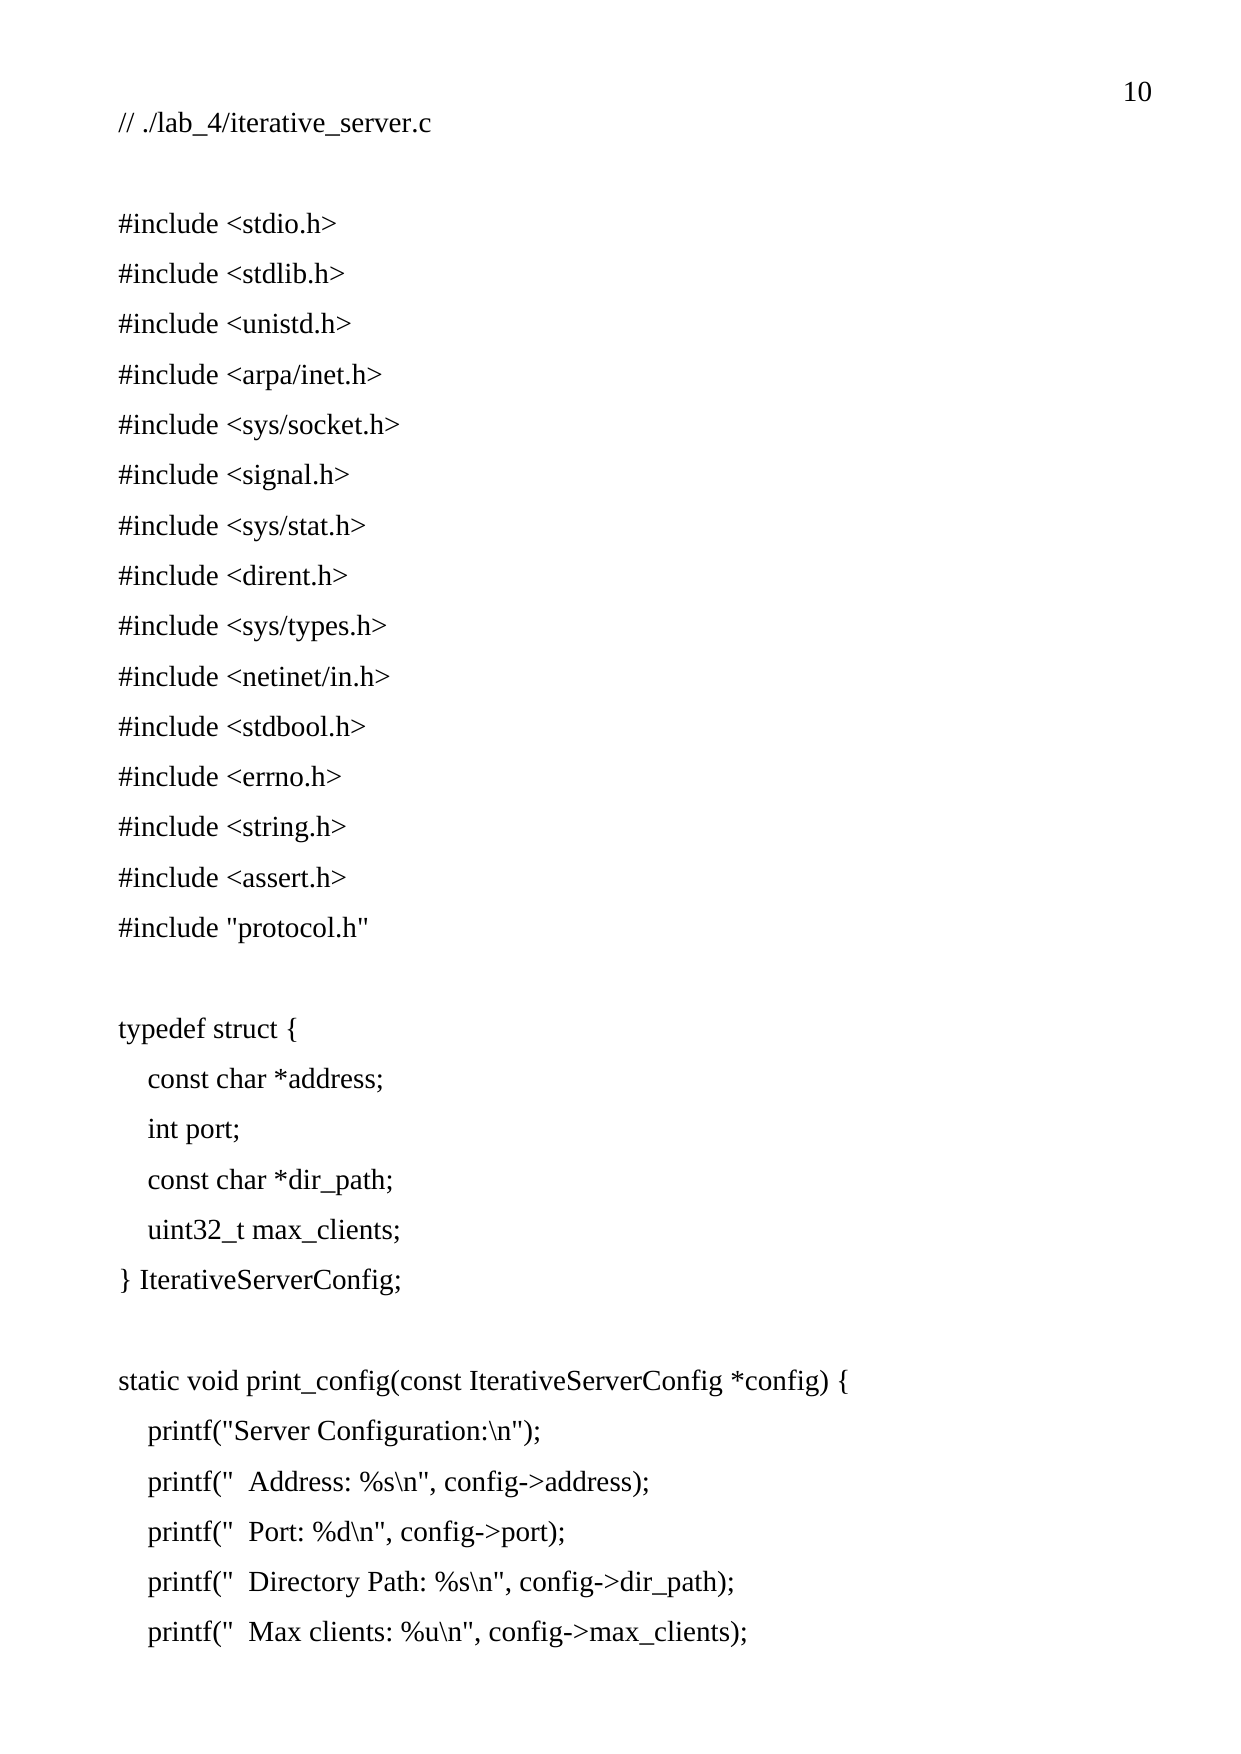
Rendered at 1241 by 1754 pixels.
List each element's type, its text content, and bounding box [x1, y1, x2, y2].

text typedef struct { [118, 1011, 1122, 1044]
text #include <signal.h> [118, 457, 1122, 491]
text #include <stdlib.h> [118, 256, 1122, 290]
text static void print_config(const IterativeServerConfig *config) { [118, 1363, 1122, 1397]
text int port; [118, 1111, 1122, 1145]
text #include <string.h> [118, 809, 1122, 843]
text #include <errno.h> [118, 759, 1122, 793]
text #include <stdbool.h> [118, 709, 1122, 742]
text #include <sys/types.h> [118, 608, 1122, 642]
text #include <arpa/inet.h> [118, 357, 1122, 390]
text const char *dir_path; [118, 1162, 1122, 1195]
text uint32_t max_clients; [118, 1212, 1122, 1246]
text #include "protocol.h" [118, 910, 1122, 944]
text printf(" Directory Path: %s\n", config->dir_path); [118, 1564, 1122, 1598]
text #include <netinet/in.h> [118, 659, 1122, 692]
text } IterativeServerConfig; [118, 1262, 1122, 1296]
text printf(" Port: %d\n", config->port); [118, 1514, 1122, 1547]
text #include <assert.h> [118, 860, 1122, 893]
text const char *address; [118, 1061, 1122, 1095]
text // ./lab_4/iterative_server.c [118, 105, 1122, 139]
text #include <sys/socket.h> [118, 407, 1122, 441]
text #include <unistd.h> [118, 306, 1122, 340]
text #include <dirent.h> [118, 558, 1122, 592]
text #include <stdio.h> [118, 206, 1122, 239]
text printf(" Address: %s\n", config->address); [118, 1464, 1122, 1497]
text #include <sys/stat.h> [118, 508, 1122, 541]
text printf("Server Configuration:\n"); [118, 1413, 1122, 1447]
text printf(" Max clients: %u\n", config->max_clients); [118, 1614, 1122, 1648]
